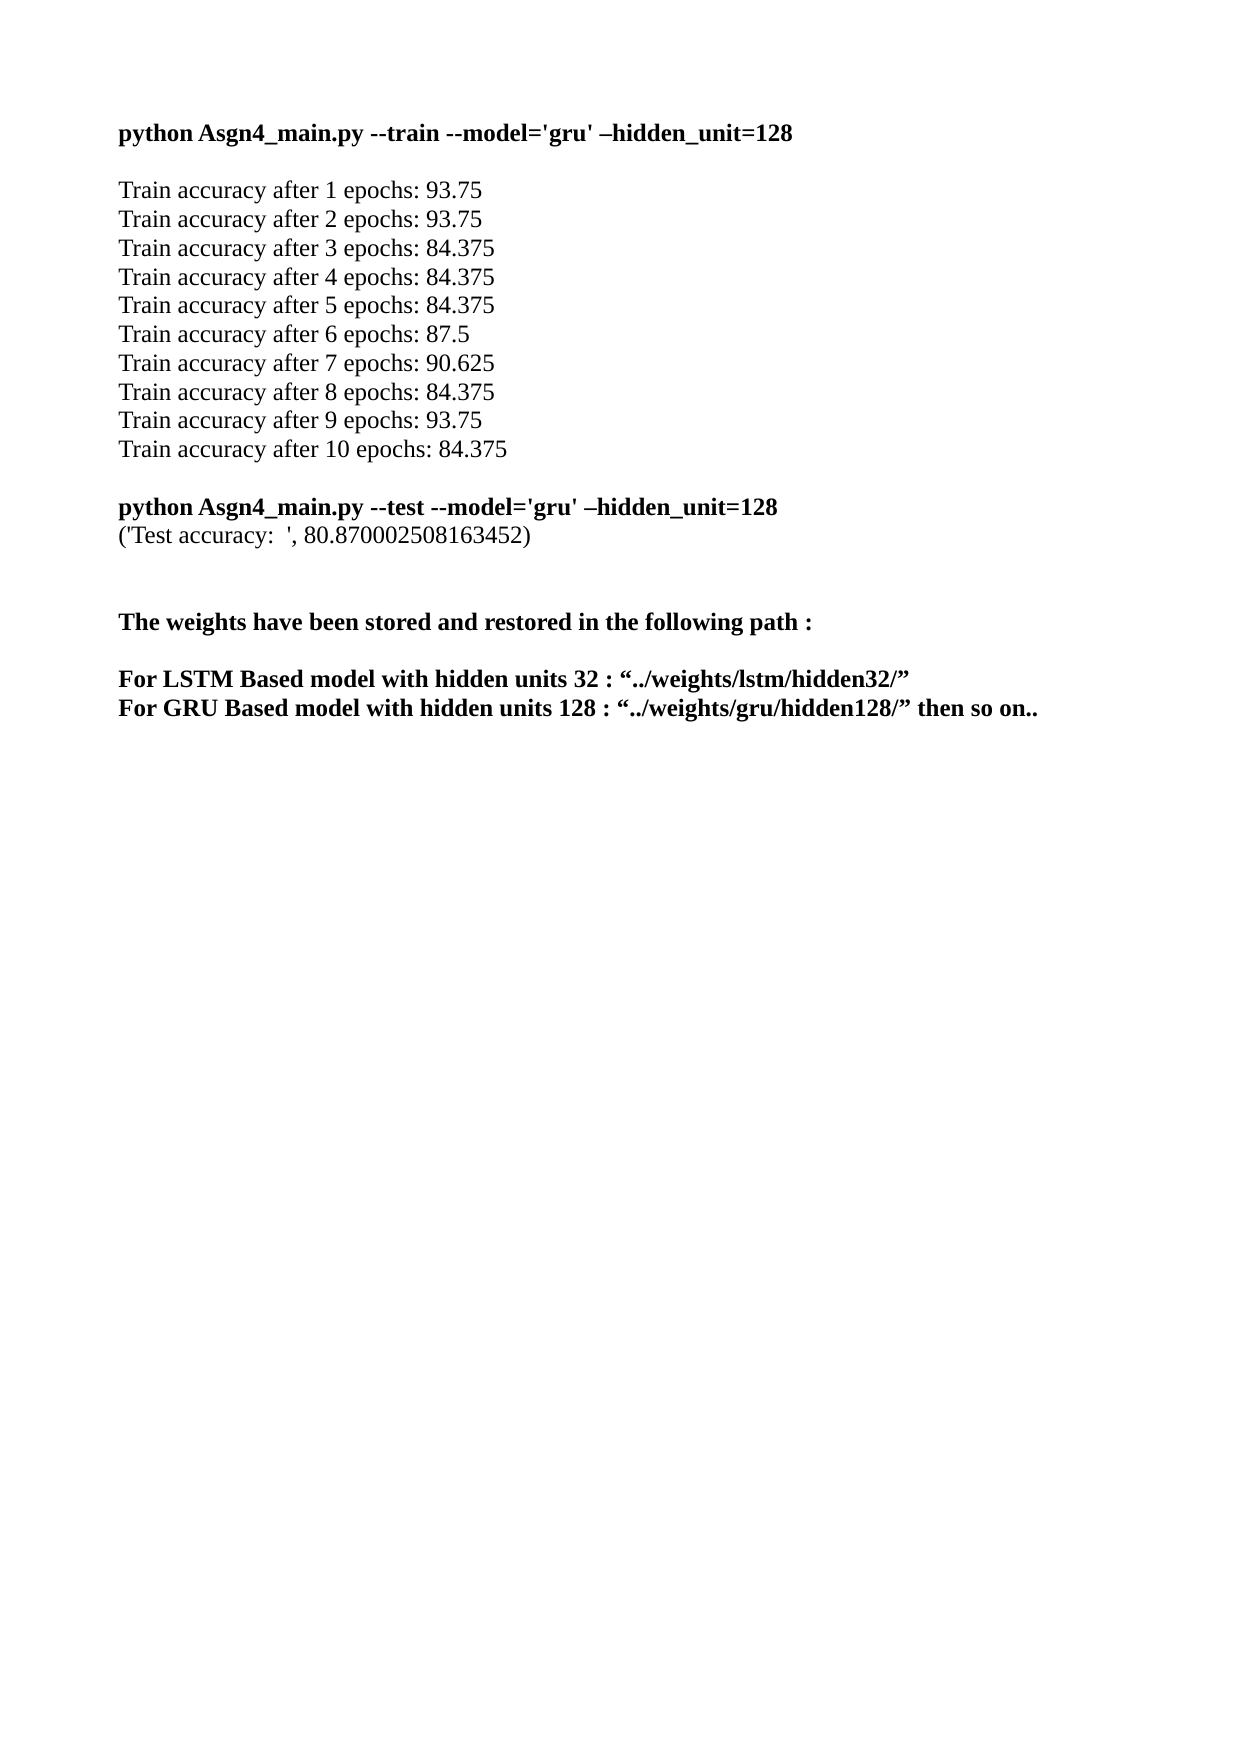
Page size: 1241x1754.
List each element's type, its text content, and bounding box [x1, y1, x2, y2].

text Train accuracy after 6 epochs: 87.5 [118, 319, 1122, 348]
text ('Test accuracy: ', 80.870002508163452) [118, 521, 1122, 549]
text Train accuracy after 4 epochs: 84.375 [118, 262, 1122, 291]
text Train accuracy after 8 epochs: 84.375 [118, 377, 1122, 406]
text Train accuracy after 1 epochs: 93.75 [118, 176, 1122, 204]
text Train accuracy after 2 epochs: 93.75 [118, 204, 1122, 233]
text python Asgn4_main.py --test --model='gru' –hidden_unit=128 [118, 492, 1122, 521]
text Train accuracy after 10 epochs: 84.375 [118, 434, 1122, 463]
text Train accuracy after 9 epochs: 93.75 [118, 406, 1122, 434]
text Train accuracy after 7 epochs: 90.625 [118, 348, 1122, 377]
text python Asgn4_main.py --train --model='gru' –hidden_unit=128 [118, 118, 1122, 147]
text For LSTM Based model with hidden units 32 : “../weights/lstm/hidden32/” [118, 664, 1122, 693]
text For GRU Based model with hidden units 128 : “../weights/gru/hidden128/” then so on.. [118, 693, 1122, 722]
text Train accuracy after 3 epochs: 84.375 [118, 233, 1122, 262]
text The weights have been stored and restored in the following path : [118, 607, 1122, 636]
text Train accuracy after 5 epochs: 84.375 [118, 291, 1122, 319]
